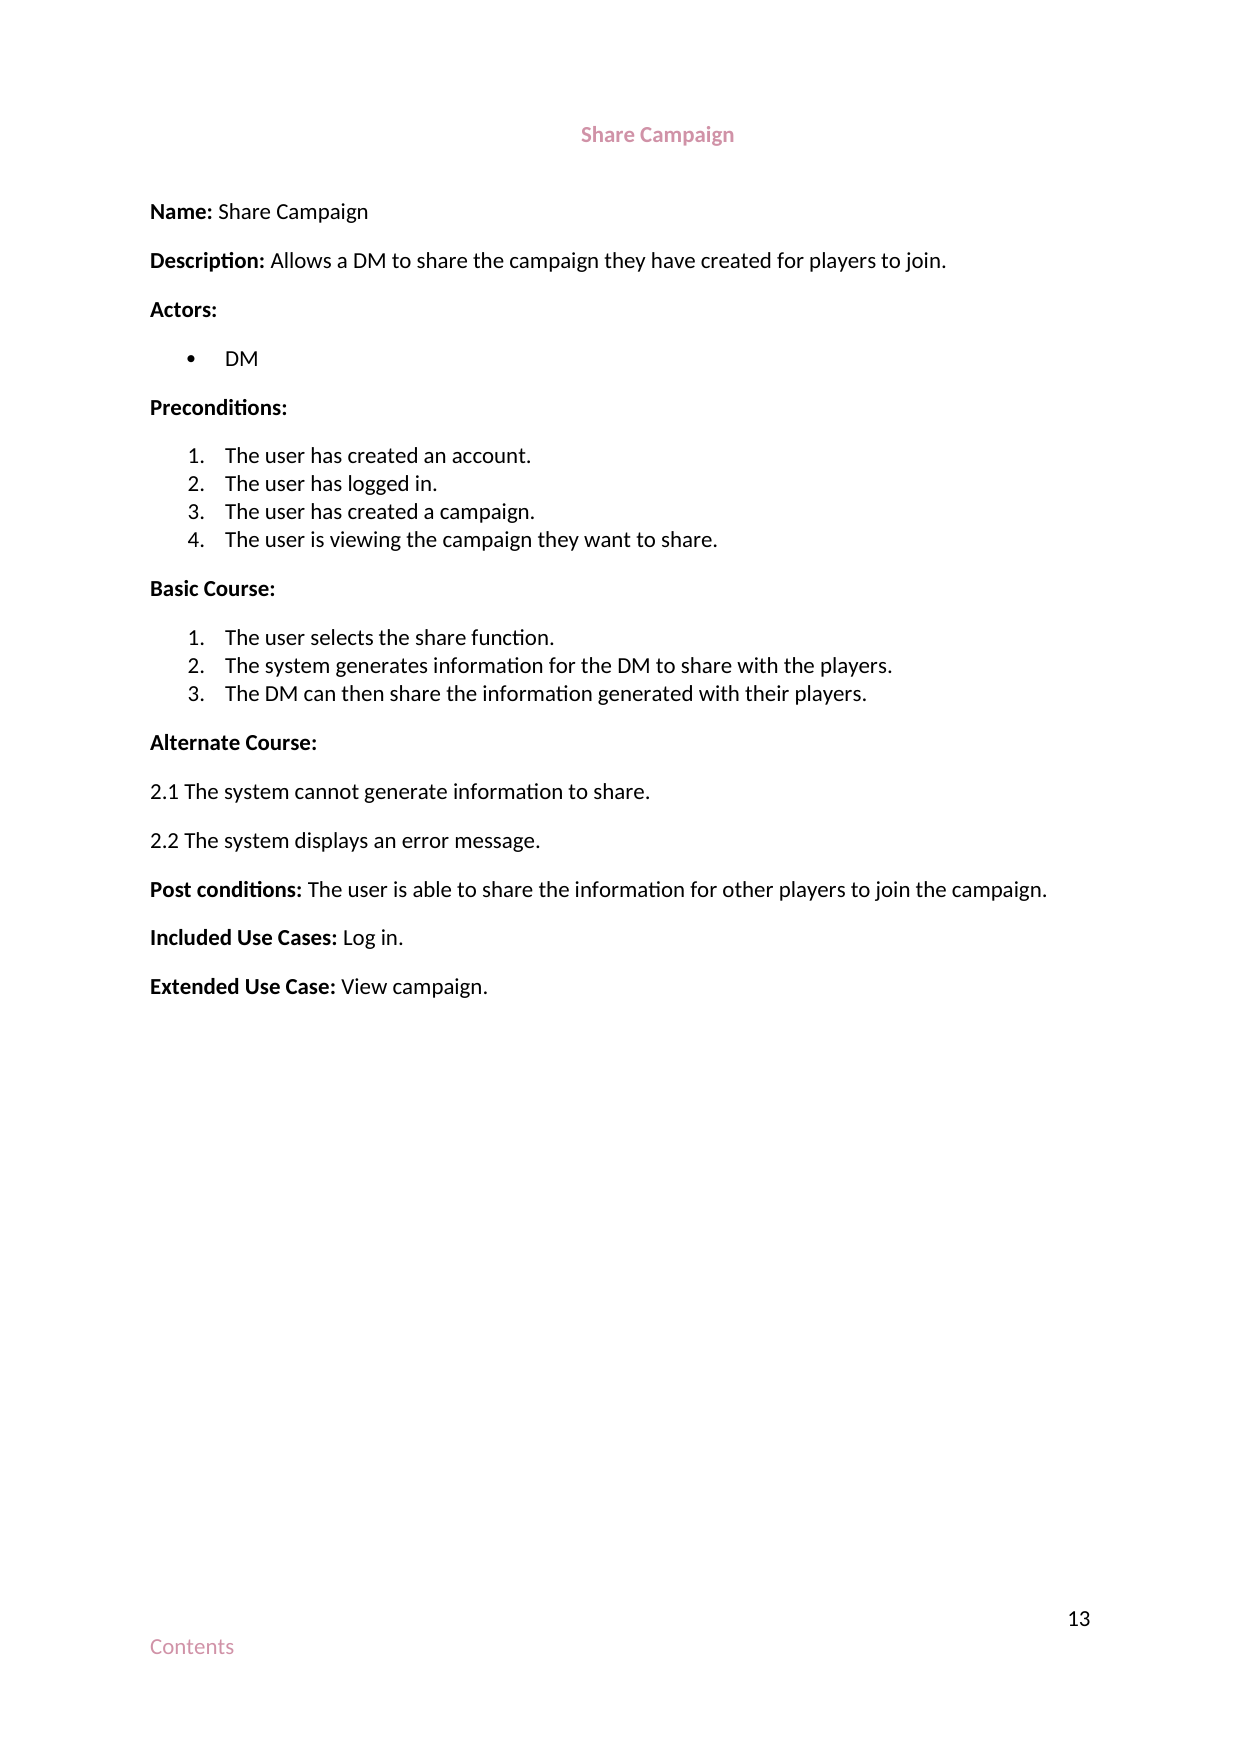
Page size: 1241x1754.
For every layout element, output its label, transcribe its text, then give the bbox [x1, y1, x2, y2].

text Share Campaign [225, 120, 1090, 148]
list The user selects the share function. [187, 623, 1090, 651]
list The DM can then share the information generated with their players. [187, 679, 1090, 707]
text 2.2 The system displays an error message. [150, 826, 1090, 854]
text Preconditions: [150, 393, 1090, 421]
text Description: Allows a DM to share the campaign they have created for players to join. [150, 246, 1090, 274]
text Post conditions: The user is able to share the information for other players to join the campaign. [150, 875, 1090, 903]
text Name: Share Campaign [150, 197, 1090, 225]
text Extended Use Case: View campaign. [150, 972, 1090, 1000]
text Basic Course: [150, 574, 1090, 602]
list The user is viewing the campaign they want to share. [187, 526, 1090, 553]
list The system generates information for the DM to share with the players. [187, 651, 1090, 679]
list The user has created an account. [187, 441, 1090, 469]
text Included Use Cases: Log in. [150, 923, 1090, 952]
list The user has logged in. [187, 469, 1090, 497]
text Actors: [150, 295, 1090, 323]
list The user has created a campaign. [187, 497, 1090, 526]
list DM [187, 344, 1090, 372]
text 2.1 The system cannot generate information to share. [150, 777, 1090, 805]
text Alternate Course: [150, 728, 1090, 756]
